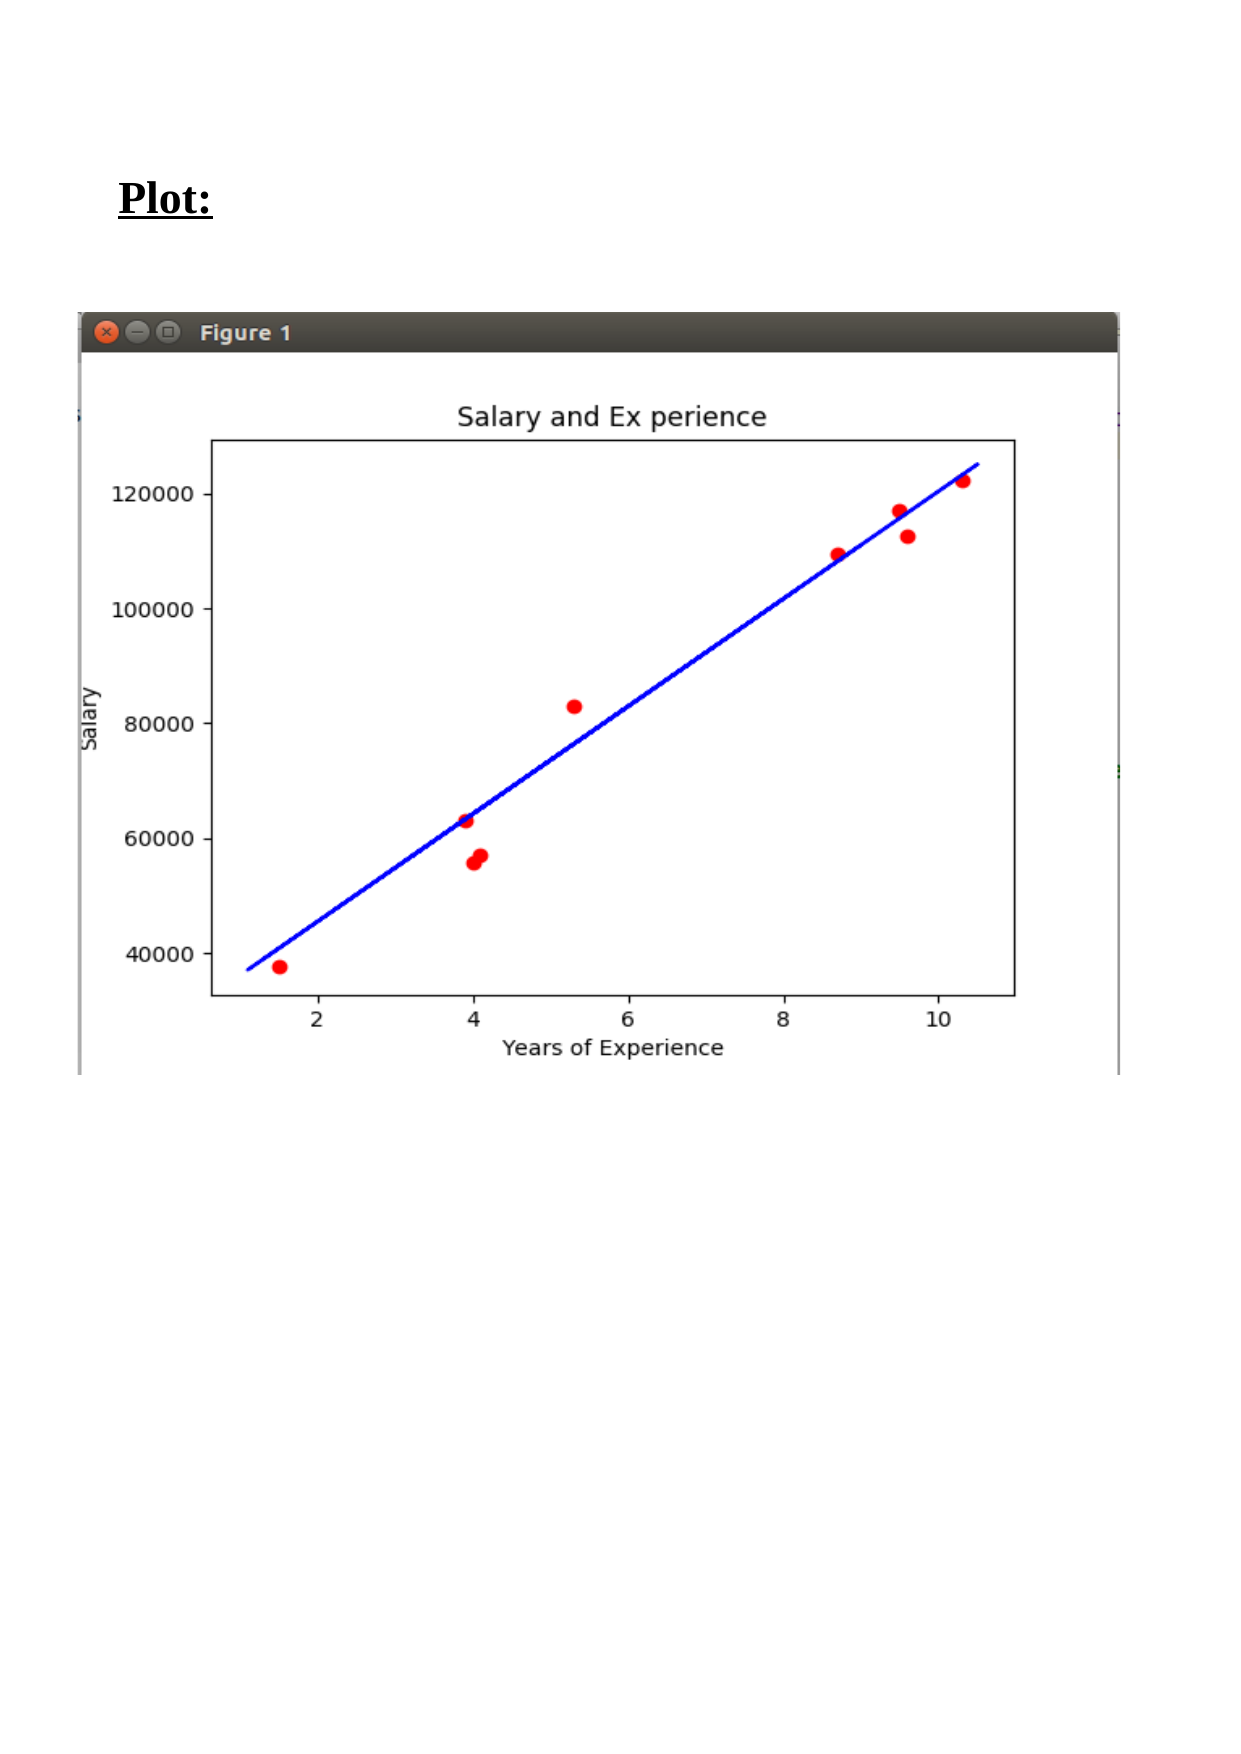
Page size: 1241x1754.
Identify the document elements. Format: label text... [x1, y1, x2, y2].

text Plot: [118, 171, 1122, 223]
